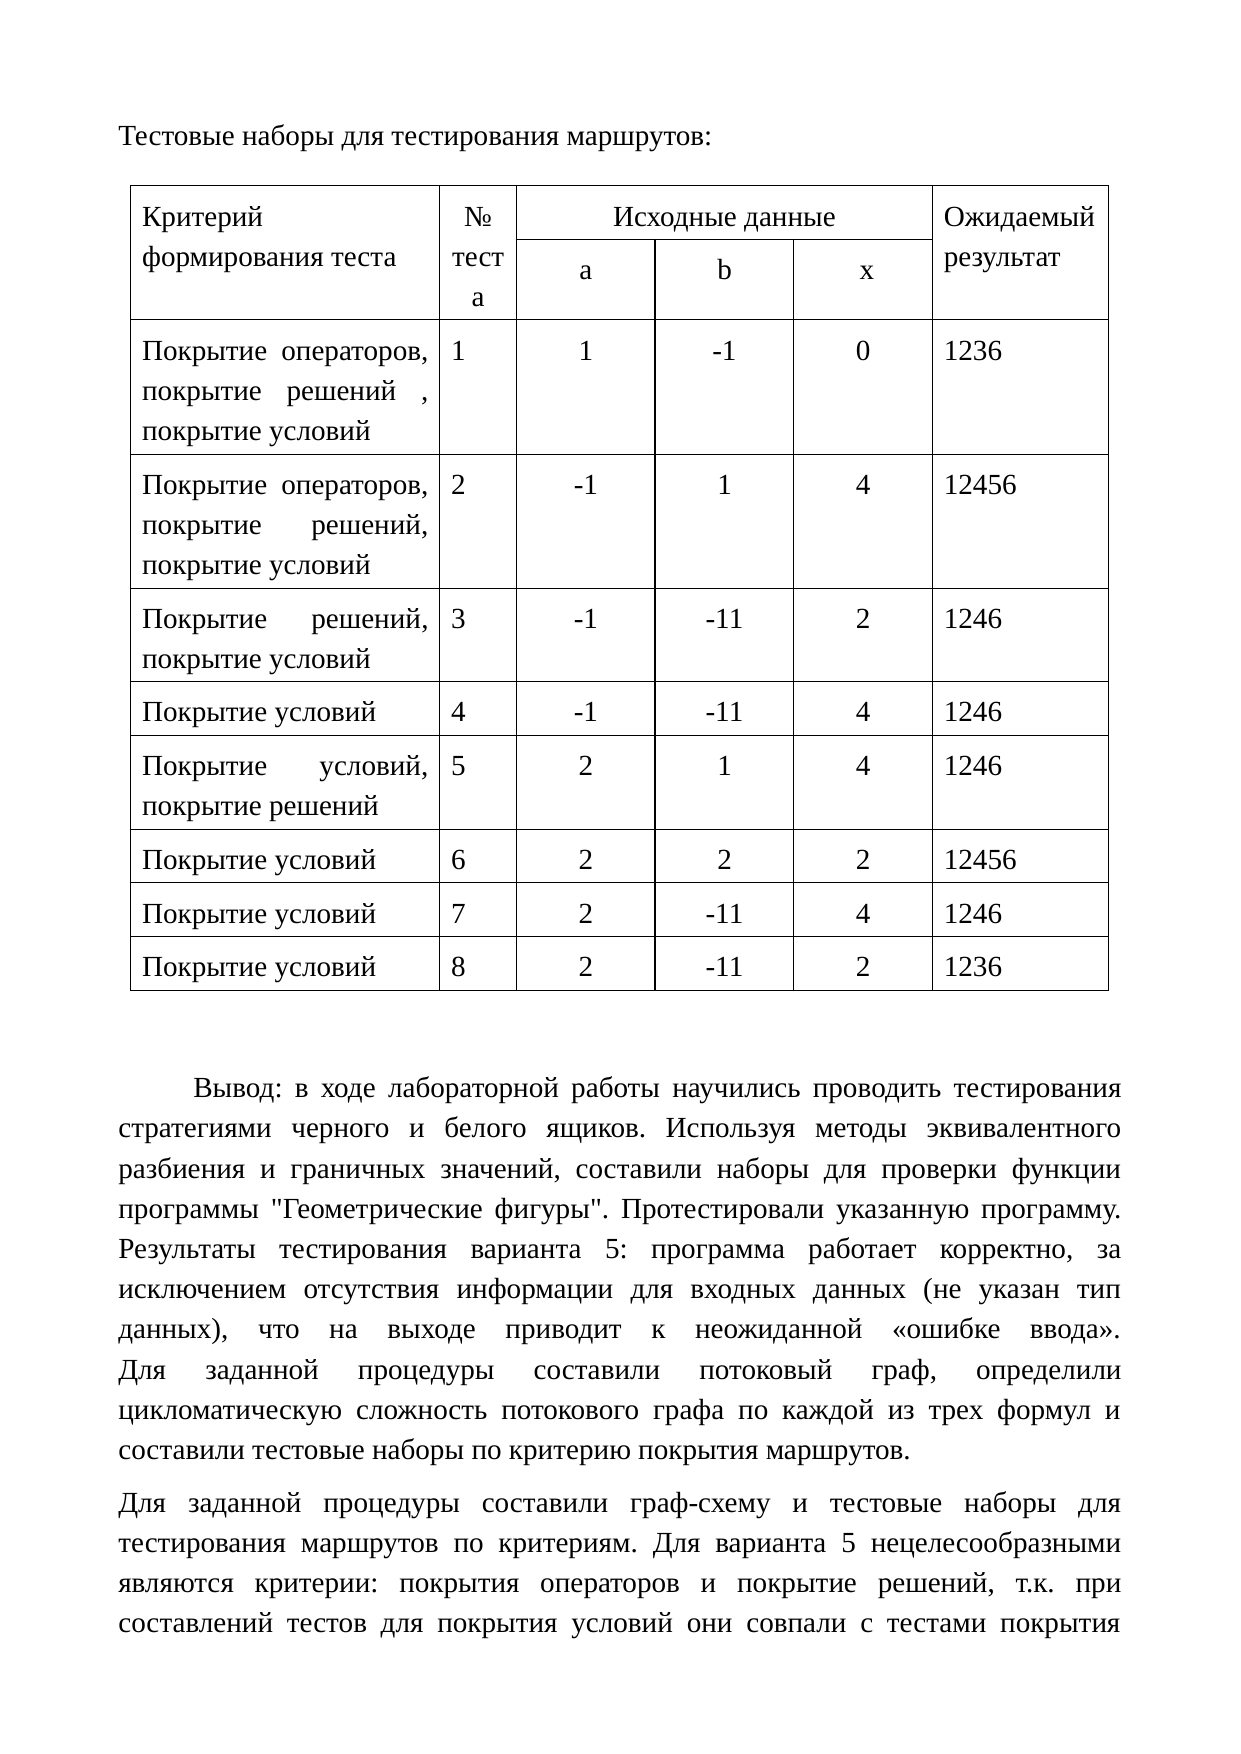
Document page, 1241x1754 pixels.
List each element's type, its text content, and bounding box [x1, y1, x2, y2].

table_header Ожидаемый результат [933, 186, 1108, 319]
table_cell 1 [656, 736, 793, 828]
table_header Исходные данные [517, 186, 932, 239]
table_cell Покрытие условий, покрытие решений [131, 736, 439, 828]
table_header № теста [440, 186, 516, 319]
table_cell 2 [517, 736, 654, 828]
text Тестовые наборы для тестирования маршрутов: [118, 118, 1122, 185]
table_cell b [656, 240, 793, 319]
table_cell 2 [517, 937, 654, 990]
table_cell -1 [517, 589, 654, 681]
table_cell 2 [517, 830, 654, 882]
table_cell 2 [656, 830, 793, 882]
table_cell 12456 [933, 830, 1108, 882]
table_cell 8 [440, 937, 516, 990]
table_cell -1 [517, 455, 654, 588]
table_cell Покрытие решений, покрытие условий [131, 589, 439, 681]
table_cell 5 [440, 736, 516, 828]
table_cell 7 [440, 883, 516, 936]
table_cell 1246 [933, 883, 1108, 936]
table_cell Покрытие условий [131, 937, 439, 990]
table_cell 0 [794, 320, 932, 453]
table_cell 2 [440, 455, 516, 588]
table_cell 4 [794, 682, 932, 734]
table_cell -11 [656, 682, 793, 734]
table_cell а [517, 240, 654, 319]
table_cell x [794, 240, 932, 319]
table_header Критерий формирования теста [131, 186, 439, 319]
table_cell -1 [656, 320, 793, 453]
table_cell Покрытие условий [131, 830, 439, 882]
table_cell 2 [794, 937, 932, 990]
table_cell Покрытие операторов, покрытие решений , покрытие условий [131, 320, 439, 453]
table_cell Покрытие операторов, покрытие решений, покрытие условий [131, 455, 439, 588]
table_cell 1236 [933, 320, 1108, 453]
table_cell 6 [440, 830, 516, 882]
table_cell 1246 [933, 682, 1108, 734]
table_cell 4 [440, 682, 516, 734]
text Вывод: в ходе лабораторной работы научились проводить тестирования стратегиями черного и белого ящиков. Используя методы эквивалентного разбиения и граничных значений, составили наборы для проверки функции программы "Геометрические фигуры". Протестировали указанную программу. Результаты тестирования варианта 5: программа работает корректно, за исключением отсутствия информации для входных данных (не указан тип данных), что на выходе приводит к неожиданной «ошибке ввода». Для заданной процедуры составили потоковый граф, определили цикломатическую сложность потокового графа по каждой из трех формул и составили тестовые наборы по критерию покрытия маршрутов. [118, 1070, 1122, 1466]
table_cell 4 [794, 736, 932, 828]
table_cell -11 [656, 937, 793, 990]
table_cell 1246 [933, 736, 1108, 828]
table_cell -1 [517, 682, 654, 734]
table_cell -11 [656, 589, 793, 681]
table_cell 4 [794, 455, 932, 588]
table_cell 1246 [933, 589, 1108, 681]
text Для заданной процедуры составили граф-схему и тестовые наборы для тестирования маршрутов по критериям. Для варианта 5 нецелесообразными являются критерии: покрытия операторов и покрытие решений, т.к. при составлений тестов для покрытия условий они совпали с тестами покрытия [118, 1485, 1122, 1639]
table_cell 3 [440, 589, 516, 681]
table_cell 1 [656, 455, 793, 588]
table_cell 12456 [933, 455, 1108, 588]
table_cell Покрытие условий [131, 883, 439, 936]
table_cell 4 [794, 883, 932, 936]
table_cell 1 [517, 320, 654, 453]
table_cell Покрытие условий [131, 682, 439, 734]
table_cell 1 [440, 320, 516, 453]
table_cell 2 [517, 883, 654, 936]
table_cell 1236 [933, 937, 1108, 990]
table_cell 2 [794, 830, 932, 882]
table_cell 2 [794, 589, 932, 681]
table_cell -11 [656, 883, 793, 936]
